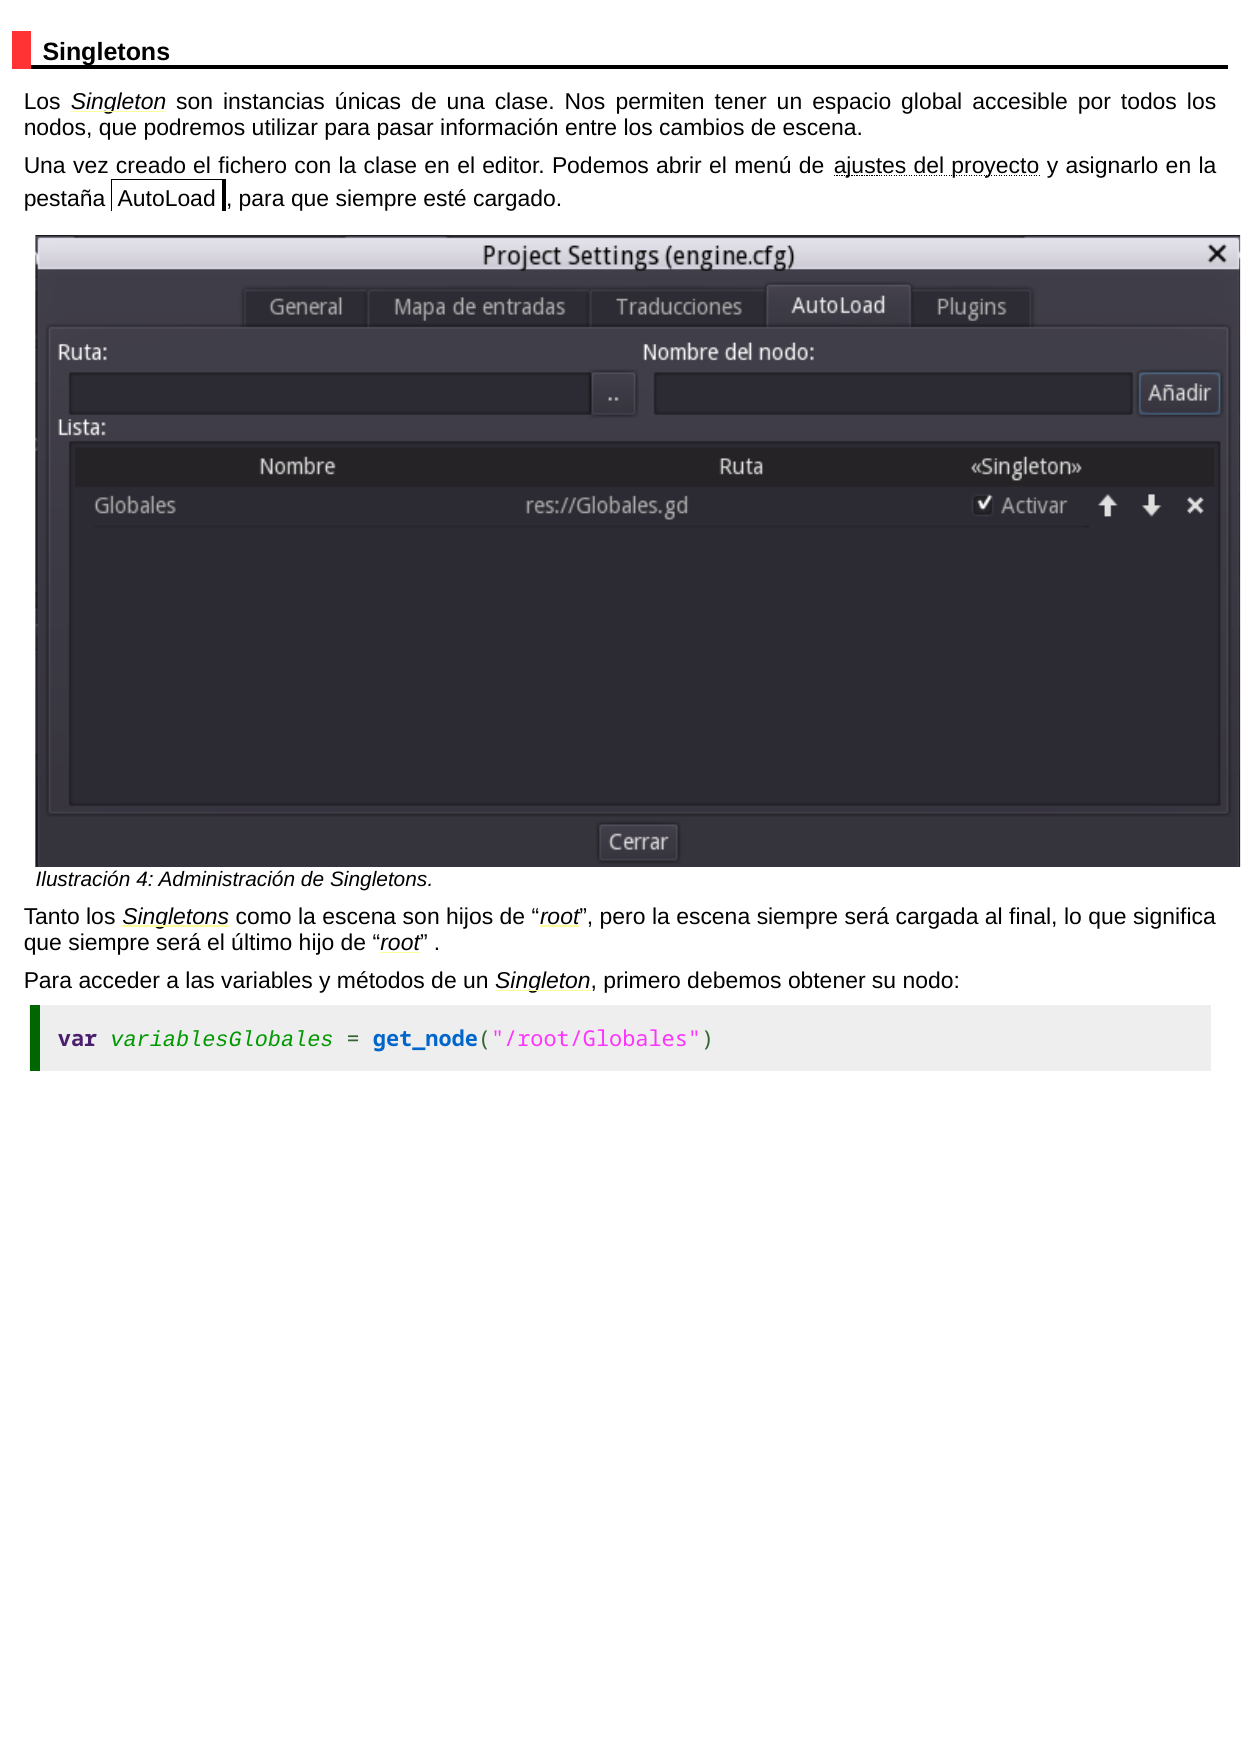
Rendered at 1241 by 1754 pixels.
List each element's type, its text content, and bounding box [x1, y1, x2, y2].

text Los Singleton son instancias únicas de una clase. Nos permiten tener un espacio global accesible por todos los nodos, que podremos utilizar para pasar información entre los cambios de escena. [23, 88, 1217, 141]
text Para acceder a las variables y métodos de un Singleton, primero debemos obtener su nodo: [23, 967, 1217, 993]
text Ilustración 4: Administración de Singletons. [35, 867, 1240, 891]
text Tanto los Singletons como la escena son hijos de “root”, pero la escena siempre será cargada al final, lo que significa que siempre será el último hijo de “root” . [23, 223, 1240, 955]
subtitle Singletons [31, 31, 1228, 65]
text Una vez creado el fichero con la clase en el editor. Podemos abrir el menú de ajustes del proyecto y asignarlo en la pestaña AutoLoad, para que siempre esté cargado. [23, 152, 1217, 211]
picture [35, 235, 1241, 867]
text var variablesGlobales = get_node("/root/Globales") [40, 1005, 1211, 1071]
